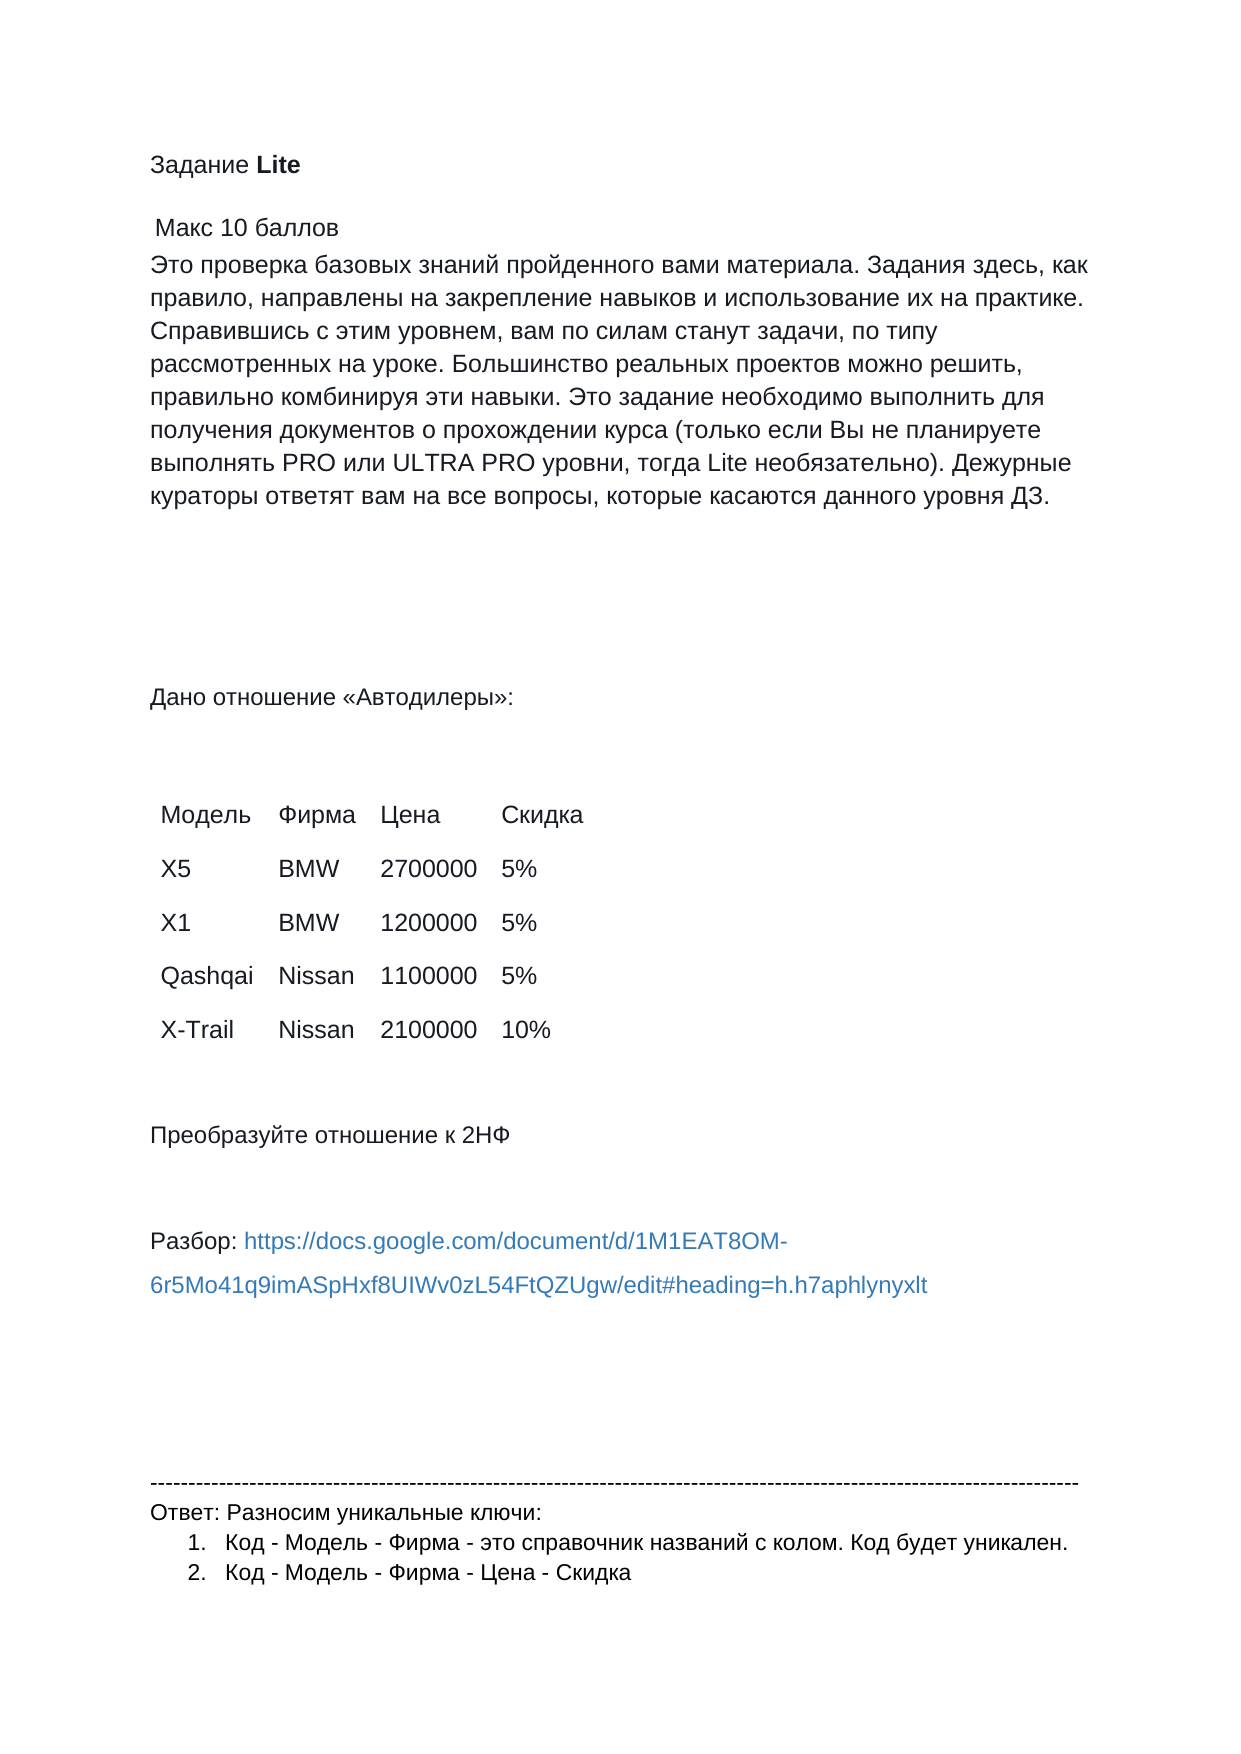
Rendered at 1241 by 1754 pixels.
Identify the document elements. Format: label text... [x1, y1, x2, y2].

table_cell BMW [268, 844, 370, 897]
table_cell 10% [491, 1005, 597, 1058]
table_header Фирма [268, 790, 370, 843]
table_cell 1200000 [370, 897, 491, 951]
table_cell X5 [150, 844, 268, 897]
text Дано отношение «Автодилеры»: [150, 683, 1090, 711]
text Макс 10 баллов [127, 213, 1113, 242]
table_cell BMW [268, 897, 370, 951]
text Ответ: Разносим уникальные ключи: [150, 1499, 1090, 1525]
text -------------------------------------------------------------------------------------------------------------------------- [150, 1469, 1090, 1495]
text Разбор: https://docs.google.com/document/d/1M1EAT8OM-6r5Mo41q9imASpHxf8UIWv0zL54FtQZUgw/edit#heading=h.h7aphlynyxlt [150, 1227, 1090, 1299]
table_cell 2700000 [370, 844, 491, 897]
text Преобразуйте отношение к 2НФ [150, 1121, 1090, 1148]
text Это проверка базовых знаний пройденного вами материала. Задания здесь, как правило, направлены на закрепление навыков и использование их на практике. Справившись с этим уровнем, вам по силам станут задачи, по типу рассмотренных на уроке. Большинство реальных проектов можно решить, правильно комбинируя эти навыки. Это задание необходимо выполнить для получения документов о прохождении курса (только если Вы не планируете выполнять PRO или ULTRA PRO уровни, тогда Lite необязательно). Дежурные кураторы ответят вам на все вопросы, которые касаются данного уровня ДЗ. [150, 250, 1090, 510]
table_cell Qashqai [150, 951, 268, 1004]
list Код - Модель - Фирма - Цена - Скидка [187, 1559, 1090, 1586]
table_cell 1100000 [370, 951, 491, 1004]
table_cell Nissan [268, 951, 370, 1004]
table_cell 5% [491, 897, 597, 951]
table_cell 2100000 [370, 1005, 491, 1058]
table_header Модель [150, 790, 268, 843]
text Задание Lite [150, 150, 1090, 179]
table_cell Nissan [268, 1005, 370, 1058]
table_cell 5% [491, 844, 597, 897]
table_header Скидка [491, 790, 597, 843]
list Код - Модель - Фирма - это справочник названий с колом. Код будет уникален. [187, 1529, 1090, 1556]
table_cell X1 [150, 897, 268, 951]
table_cell X-Trail [150, 1005, 268, 1058]
table_cell 5% [491, 951, 597, 1004]
table_header Цена [370, 790, 491, 843]
